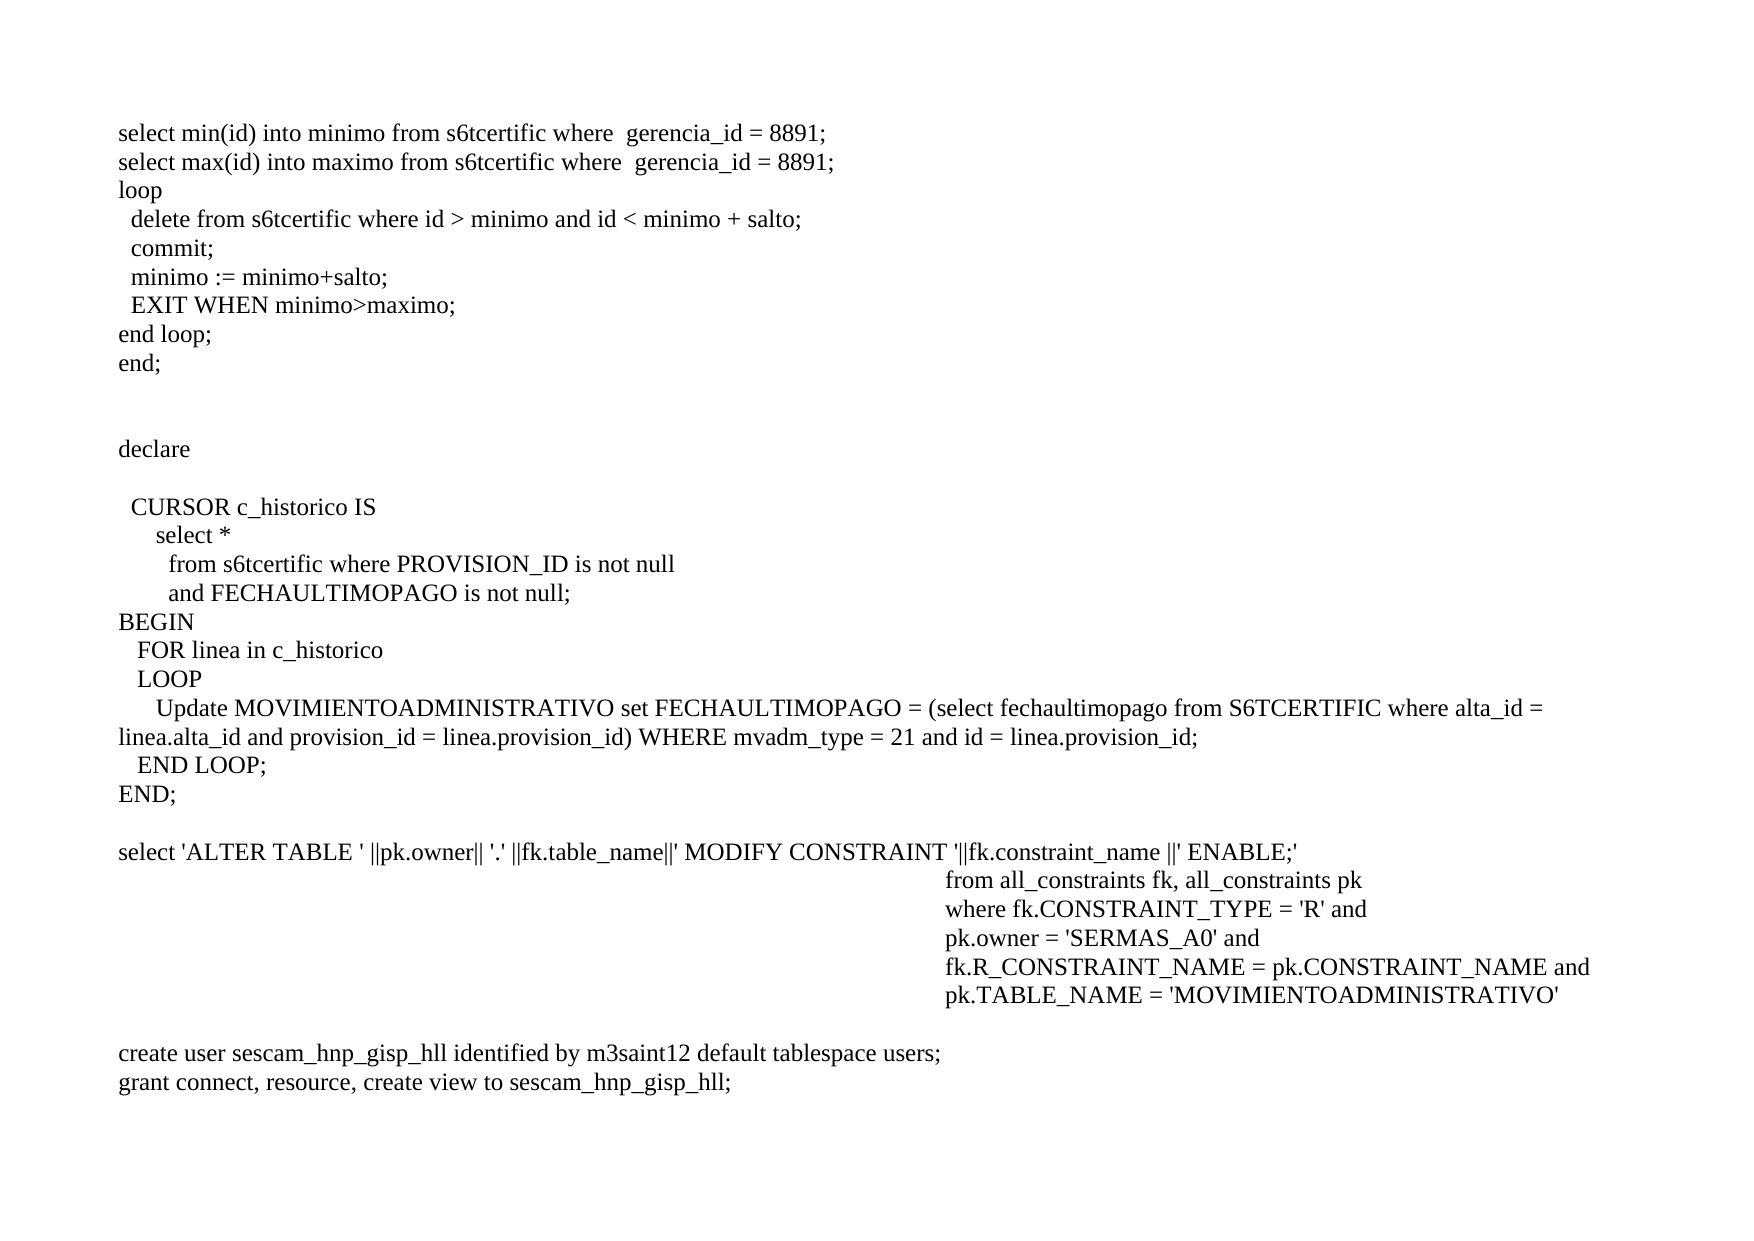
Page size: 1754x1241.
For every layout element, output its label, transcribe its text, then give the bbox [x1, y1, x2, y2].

text select max(id) into maximo from s6tcertific where gerencia_id = 8891; [118, 147, 1636, 176]
text loop [118, 176, 1636, 204]
text select * [118, 521, 1636, 549]
text LOOP [118, 664, 1636, 693]
text FOR linea in c_historico [118, 636, 1636, 664]
text from all_constraints fk, all_constraints pk [118, 866, 1636, 894]
text minimo := minimo+salto; [118, 262, 1636, 291]
text select 'ALTER TABLE ' ||pk.owner|| '.' ||fk.table_name||' MODIFY CONSTRAINT '||fk.constraint_name ||' ENABLE;' [118, 837, 1636, 866]
text pk.owner = 'SERMAS_A0' and [118, 923, 1636, 952]
text grant connect, resource, create view to sescam_hnp_gisp_hll; [118, 1067, 1636, 1096]
text delete from s6tcertific where id > minimo and id < minimo + salto; [118, 204, 1636, 233]
text pk.TABLE_NAME = 'MOVIMIENTOADMINISTRATIVO' [118, 981, 1636, 1009]
text END LOOP; [118, 751, 1636, 779]
text fk.R_CONSTRAINT_NAME = pk.CONSTRAINT_NAME and [118, 952, 1636, 981]
text create user sescam_hnp_gisp_hll identified by m3saint12 default tablespace users; [118, 1038, 1636, 1067]
text EXIT WHEN minimo>maximo; [118, 291, 1636, 319]
text end; [118, 348, 1636, 377]
text from s6tcertific where PROVISION_ID is not null [118, 549, 1636, 578]
text and FECHAULTIMOPAGO is not null; [118, 578, 1636, 607]
text CURSOR c_historico IS [118, 492, 1636, 521]
text end loop; [118, 319, 1636, 348]
text END; [118, 779, 1636, 808]
text declare [118, 434, 1636, 463]
text where fk.CONSTRAINT_TYPE = 'R' and [118, 894, 1636, 923]
text Update MOVIMIENTOADMINISTRATIVO set FECHAULTIMOPAGO = (select fechaultimopago from S6TCERTIFIC where alta_id = linea.alta_id and provision_id = linea.provision_id) WHERE mvadm_type = 21 and id = linea.provision_id; [118, 693, 1636, 751]
text select min(id) into minimo from s6tcertific where gerencia_id = 8891; [118, 118, 1636, 147]
text BEGIN [118, 607, 1636, 636]
text commit; [118, 233, 1636, 262]
